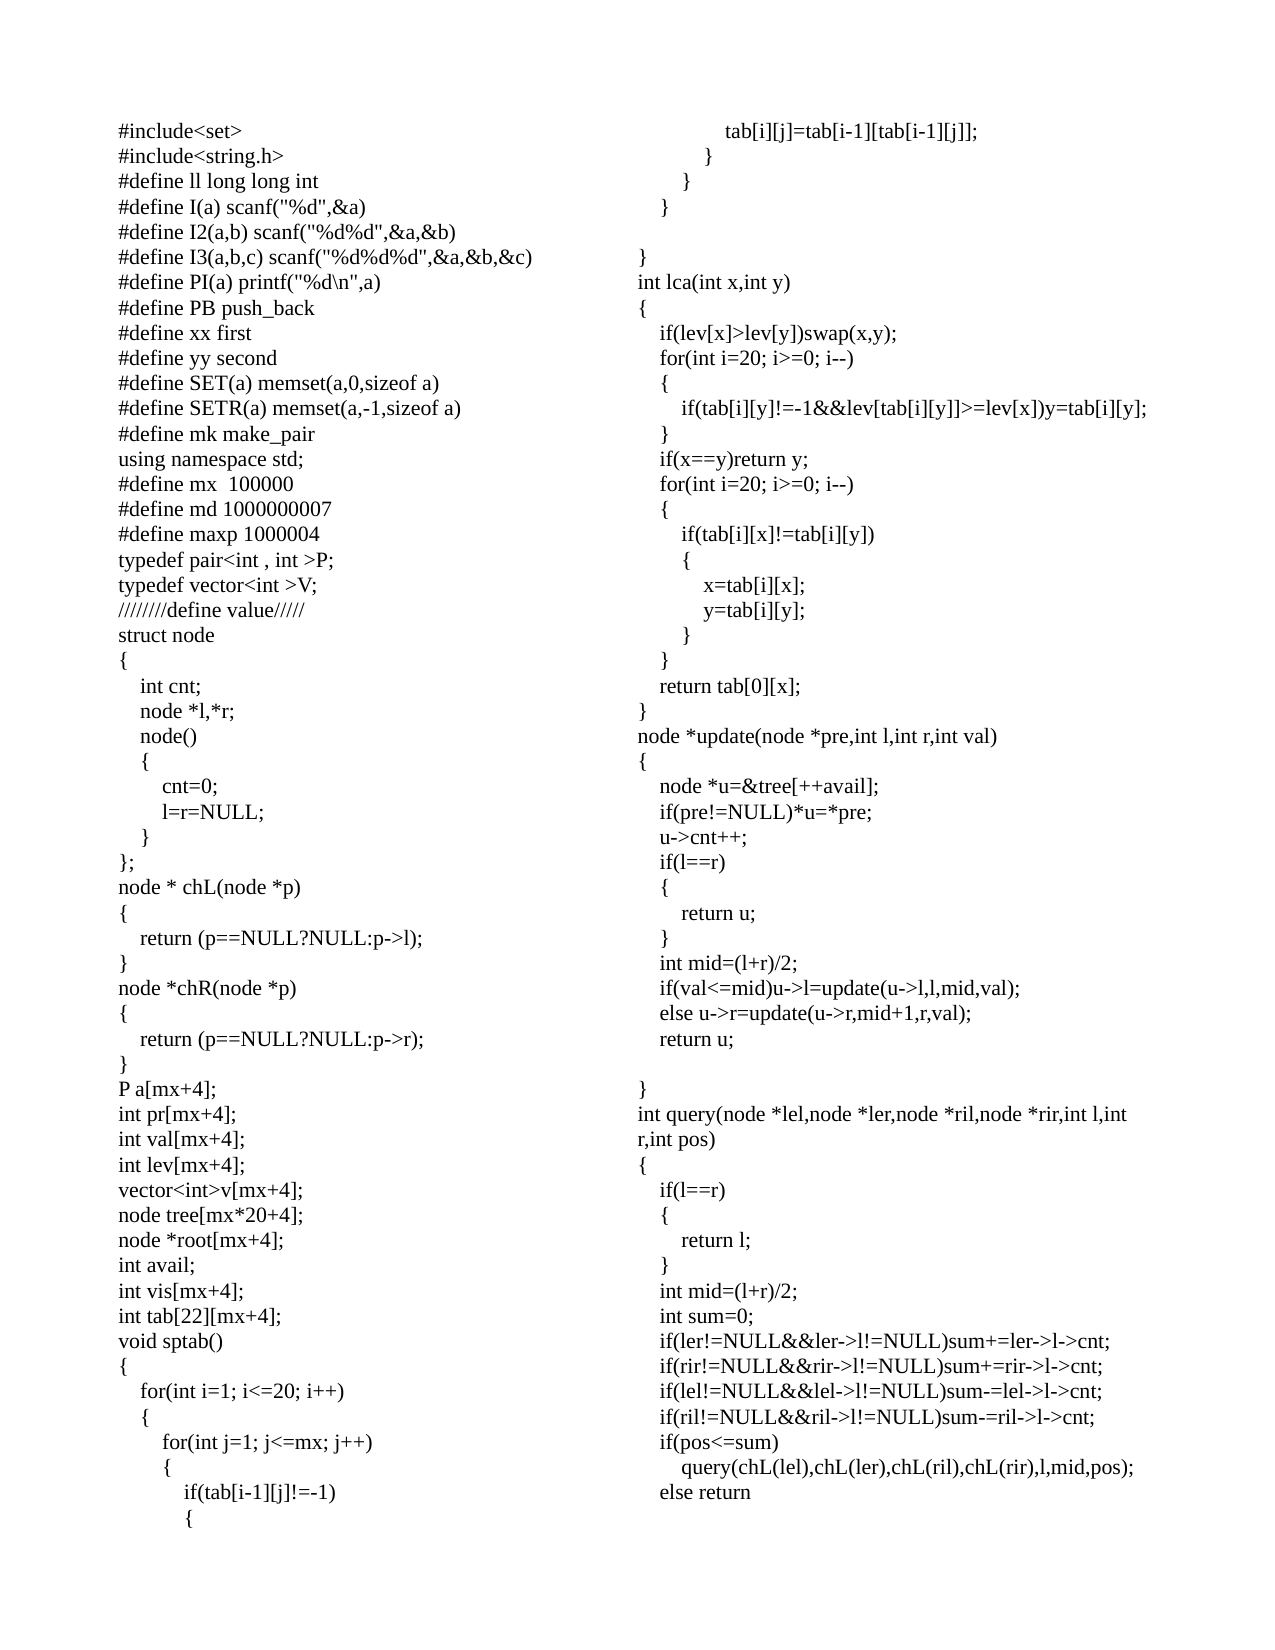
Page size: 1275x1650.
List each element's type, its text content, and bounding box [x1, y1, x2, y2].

text #define I2(a,b) scanf("%d%d",&a,&b) [118, 219, 637, 244]
text } [637, 244, 1157, 269]
text return tab[0][x]; [637, 673, 1157, 698]
text #define md 1000000007 [118, 496, 637, 521]
text node tree[mx*20+4]; [118, 1202, 637, 1227]
text #define SETR(a) memset(a,-1,sizeof a) [118, 395, 637, 421]
text if(ril!=NULL&&ril->l!=NULL)sum-=ril->l->cnt; [637, 1404, 1157, 1429]
text int tab[22][mx+4]; [118, 1303, 637, 1328]
text if(pre!=NULL)*u=*pre; [637, 799, 1157, 824]
text } [637, 194, 1157, 219]
text using namespace std; [118, 446, 637, 471]
text return (p==NULL?NULL:p->r); [118, 1026, 637, 1051]
text { [637, 496, 1157, 521]
text } [637, 698, 1157, 723]
text if(lel!=NULL&&lel->l!=NULL)sum-=lel->l->cnt; [637, 1378, 1157, 1404]
text { [118, 1000, 637, 1026]
text } [637, 1076, 1157, 1101]
text node * chL(node *p) [118, 874, 637, 899]
text { [637, 547, 1157, 572]
text int mid=(l+r)/2; [637, 950, 1157, 975]
text } [637, 622, 1157, 647]
text void sptab() [118, 1328, 637, 1353]
text } [637, 647, 1157, 673]
text { [118, 1404, 637, 1429]
text }; [118, 849, 637, 874]
text { [637, 370, 1157, 395]
text int val[mx+4]; [118, 1126, 637, 1152]
text #include<string.h> [118, 143, 637, 168]
text return (p==NULL?NULL:p->l); [118, 925, 637, 950]
text #define SET(a) memset(a,0,sizeof a) [118, 370, 637, 395]
text #define mk make_pair [118, 421, 637, 446]
text struct node [118, 622, 637, 647]
text [637, 1504, 1157, 1530]
text int lev[mx+4]; [118, 1152, 637, 1177]
text if(pos<=sum) [637, 1429, 1157, 1454]
text } [637, 925, 1157, 950]
text if(tab[i-1][j]!=-1) [118, 1479, 637, 1504]
text #define PI(a) printf("%d\n",a) [118, 269, 637, 294]
text int mid=(l+r)/2; [637, 1278, 1157, 1303]
text { [637, 1152, 1157, 1177]
text if(ler!=NULL&&ler->l!=NULL)sum+=ler->l->cnt; [637, 1328, 1157, 1353]
text if(l==r) [637, 849, 1157, 874]
text node *l,*r; [118, 698, 637, 723]
text else u->r=update(u->r,mid+1,r,val); [637, 1000, 1157, 1026]
text for(int i=1; i<=20; i++) [118, 1378, 637, 1404]
text cnt=0; [118, 773, 637, 799]
text if(l==r) [637, 1177, 1157, 1202]
text } [637, 421, 1157, 446]
text y=tab[i][y]; [637, 597, 1157, 622]
text node *u=&tree[++avail]; [637, 773, 1157, 799]
text #define I3(a,b,c) scanf("%d%d%d",&a,&b,&c) [118, 244, 637, 269]
text #define mx 100000 [118, 471, 637, 496]
text } [637, 168, 1157, 194]
text int pr[mx+4]; [118, 1101, 637, 1126]
text { [118, 899, 637, 925]
text else return [637, 1479, 1157, 1504]
text } [637, 143, 1157, 168]
text { [118, 647, 637, 673]
text if(tab[i][x]!=tab[i][y]) [637, 521, 1157, 547]
text } [118, 1051, 637, 1076]
text query(chL(lel),chL(ler),chL(ril),chL(rir),l,mid,pos); [637, 1454, 1157, 1479]
text int vis[mx+4]; [118, 1278, 637, 1303]
text { [637, 874, 1157, 899]
text typedef pair<int , int >P; [118, 547, 637, 572]
text if(lev[x]>lev[y])swap(x,y); [637, 320, 1157, 345]
text #define ll long long int [118, 168, 637, 194]
text l=r=NULL; [118, 799, 637, 824]
text typedef vector<int >V; [118, 572, 637, 597]
text ////////define value///// [118, 597, 637, 622]
text node *chR(node *p) [118, 975, 637, 1000]
text #define yy second [118, 345, 637, 370]
text #define PB push_back [118, 294, 637, 320]
text { [118, 748, 637, 773]
text u->cnt++; [637, 824, 1157, 849]
text node *update(node *pre,int l,int r,int val) [637, 723, 1157, 748]
text return u; [637, 899, 1157, 925]
text } [118, 950, 637, 975]
text { [637, 1202, 1157, 1227]
text int sum=0; [637, 1303, 1157, 1328]
text vector<int>v[mx+4]; [118, 1177, 637, 1202]
text { [637, 748, 1157, 773]
text #define I(a) scanf("%d",&a) [118, 194, 637, 219]
text { [118, 1353, 637, 1378]
text P a[mx+4]; [118, 1076, 637, 1101]
text int cnt; [118, 673, 637, 698]
text for(int i=20; i>=0; i--) [637, 345, 1157, 370]
text x=tab[i][x]; [637, 572, 1157, 597]
text for(int j=1; j<=mx; j++) [118, 1429, 637, 1454]
text int avail; [118, 1252, 637, 1278]
text if(x==y)return y; [637, 446, 1157, 471]
text #include<set> [118, 118, 637, 143]
text } [118, 824, 637, 849]
text if(val<=mid)u->l=update(u->l,l,mid,val); [637, 975, 1157, 1000]
text { [637, 294, 1157, 320]
text } [637, 1252, 1157, 1278]
text { [118, 1454, 637, 1479]
text #define maxp 1000004 [118, 521, 637, 547]
text { [118, 1504, 637, 1530]
text if(tab[i][y]!=-1&&lev[tab[i][y]]>=lev[x])y=tab[i][y]; [637, 395, 1157, 421]
text return l; [637, 1227, 1157, 1252]
text int lca(int x,int y) [637, 269, 1157, 294]
text node() [118, 723, 637, 748]
text #define xx first [118, 320, 637, 345]
text if(rir!=NULL&&rir->l!=NULL)sum+=rir->l->cnt; [637, 1353, 1157, 1378]
text for(int i=20; i>=0; i--) [637, 471, 1157, 496]
text tab[i][j]=tab[i-1][tab[i-1][j]]; [637, 118, 1157, 143]
text return u; [637, 1026, 1157, 1051]
text int query(node *lel,node *ler,node *ril,node *rir,int l,int r,int pos) [637, 1101, 1157, 1152]
text node *root[mx+4]; [118, 1227, 637, 1252]
